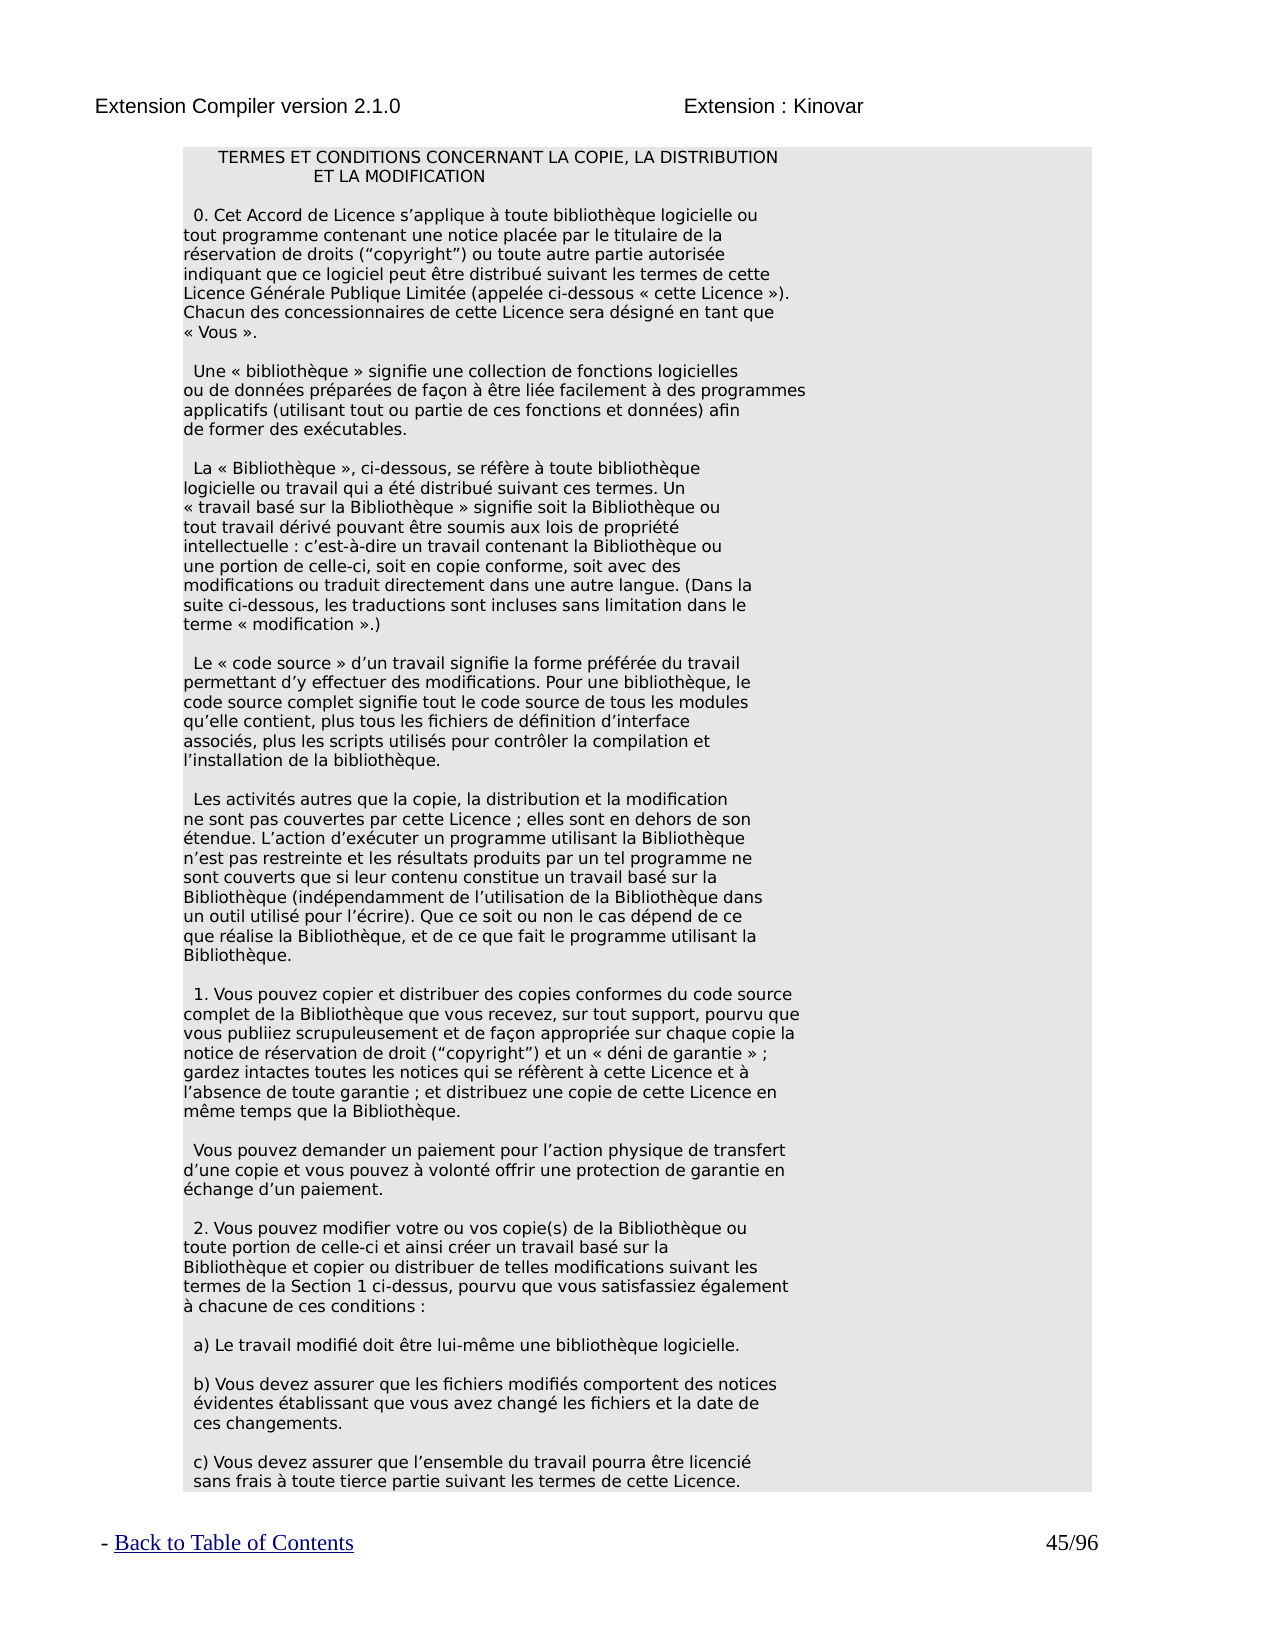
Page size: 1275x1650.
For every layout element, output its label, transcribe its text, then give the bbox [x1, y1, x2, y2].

text 1. Vous pouvez copier et distribuer des copies conformes du code source [183, 985, 1092, 1004]
text ET LA MODIFICATION [183, 167, 1092, 186]
text modifications ou traduit directement dans une autre langue. (Dans la [183, 576, 1092, 596]
text c) Vous devez assurer que l’ensemble du travail pourra être licencié [183, 1453, 1092, 1472]
text étendue. L’action d’exécuter un programme utilisant la Bibliothèque [183, 829, 1092, 849]
text vous publiiez scrupuleusement et de façon appropriée sur chaque copie la [183, 1024, 1092, 1043]
text n’est pas restreinte et les résultats produits par un tel programme ne [183, 849, 1092, 868]
text notice de réservation de droit (“copyright”) et un « déni de garantie » ; [183, 1043, 1092, 1063]
text ou de données préparées de façon à être liée facilement à des programmes [183, 381, 1092, 401]
text Chacun des concessionnaires de cette Licence sera désigné en tant que [183, 303, 1092, 323]
text a) Le travail modifié doit être lui-même une bibliothèque logicielle. [183, 1336, 1092, 1355]
text l’absence de toute garantie ; et distribuez une copie de cette Licence en [183, 1082, 1092, 1102]
text logicielle ou travail qui a été distribué suivant ces termes. Un [183, 479, 1092, 498]
text réservation de droits (“copyright”) ou toute autre partie autorisée [183, 245, 1092, 264]
text 0. Cet Accord de Licence s’applique à toute bibliothèque logicielle ou [183, 206, 1092, 225]
text Bibliothèque (indépendamment de l’utilisation de la Bibliothèque dans [183, 888, 1092, 907]
text même temps que la Bibliothèque. [183, 1102, 1092, 1121]
text Vous pouvez demander un paiement pour l’action physique de transfert [183, 1141, 1092, 1160]
text gardez intactes toutes les notices qui se réfèrent à cette Licence et à [183, 1063, 1092, 1082]
text Licence Générale Publique Limitée (appelée ci-dessous « cette Licence »). [183, 284, 1092, 303]
text indiquant que ce logiciel peut être distribué suivant les termes de cette [183, 264, 1092, 284]
text complet de la Bibliothèque que vous recevez, sur tout support, pourvu que [183, 1004, 1092, 1024]
text intellectuelle : c’est-à-dire un travail contenant la Bibliothèque ou [183, 537, 1092, 557]
text permettant d’y effectuer des modifications. Pour une bibliothèque, le [183, 673, 1092, 693]
text toute portion de celle-ci et ainsi créer un travail basé sur la [183, 1238, 1092, 1258]
text « Vous ». [183, 323, 1092, 342]
text Le « code source » d’un travail signifie la forme préférée du travail [183, 654, 1092, 673]
text à chacune de ces conditions : [183, 1297, 1092, 1316]
text ne sont pas couvertes par cette Licence ; elles sont en dehors de son [183, 810, 1092, 829]
text évidentes établissant que vous avez changé les fichiers et la date de [183, 1394, 1092, 1414]
text tout travail dérivé pouvant être soumis aux lois de propriété [183, 518, 1092, 537]
text échange d’un paiement. [183, 1180, 1092, 1199]
text Bibliothèque et copier ou distribuer de telles modifications suivant les [183, 1258, 1092, 1277]
text un outil utilisé pour l’écrire). Que ce soit ou non le cas dépend de ce [183, 907, 1092, 927]
text terme « modification ».) [183, 615, 1092, 634]
text suite ci-dessous, les traductions sont incluses sans limitation dans le [183, 596, 1092, 615]
text sont couverts que si leur contenu constitue un travail basé sur la [183, 868, 1092, 888]
text de former des exécutables. [183, 420, 1092, 440]
text b) Vous devez assurer que les fichiers modifiés comportent des notices [183, 1375, 1092, 1394]
text sans frais à toute tierce partie suivant les termes de cette Licence. [183, 1472, 1092, 1492]
text Bibliothèque. [183, 946, 1092, 966]
text une portion de celle-ci, soit en copie conforme, soit avec des [183, 557, 1092, 576]
text applicatifs (utilisant tout ou partie de ces fonctions et données) afin [183, 401, 1092, 420]
text que réalise la Bibliothèque, et de ce que fait le programme utilisant la [183, 927, 1092, 946]
text Les activités autres que la copie, la distribution et la modification [183, 790, 1092, 810]
text associés, plus les scripts utilisés pour contrôler la compilation et [183, 732, 1092, 751]
text ces changements. [183, 1414, 1092, 1433]
text qu’elle contient, plus tous les fichiers de définition d’interface [183, 712, 1092, 732]
text termes de la Section 1 ci-dessus, pourvu que vous satisfassiez également [183, 1277, 1092, 1297]
text Une « bibliothèque » signifie une collection de fonctions logicielles [183, 362, 1092, 381]
text l’installation de la bibliothèque. [183, 751, 1092, 771]
text La « Bibliothèque », ci-dessous, se réfère à toute bibliothèque [183, 459, 1092, 479]
text code source complet signifie tout le code source de tous les modules [183, 693, 1092, 712]
text tout programme contenant une notice placée par le titulaire de la [183, 225, 1092, 245]
text d’une copie et vous pouvez à volonté offrir une protection de garantie en [183, 1160, 1092, 1180]
text TERMES ET CONDITIONS CONCERNANT LA COPIE, LA DISTRIBUTION [183, 147, 1092, 167]
text 2. Vous pouvez modifier votre ou vos copie(s) de la Bibliothèque ou [183, 1219, 1092, 1238]
text « travail basé sur la Bibliothèque » signifie soit la Bibliothèque ou [183, 498, 1092, 518]
